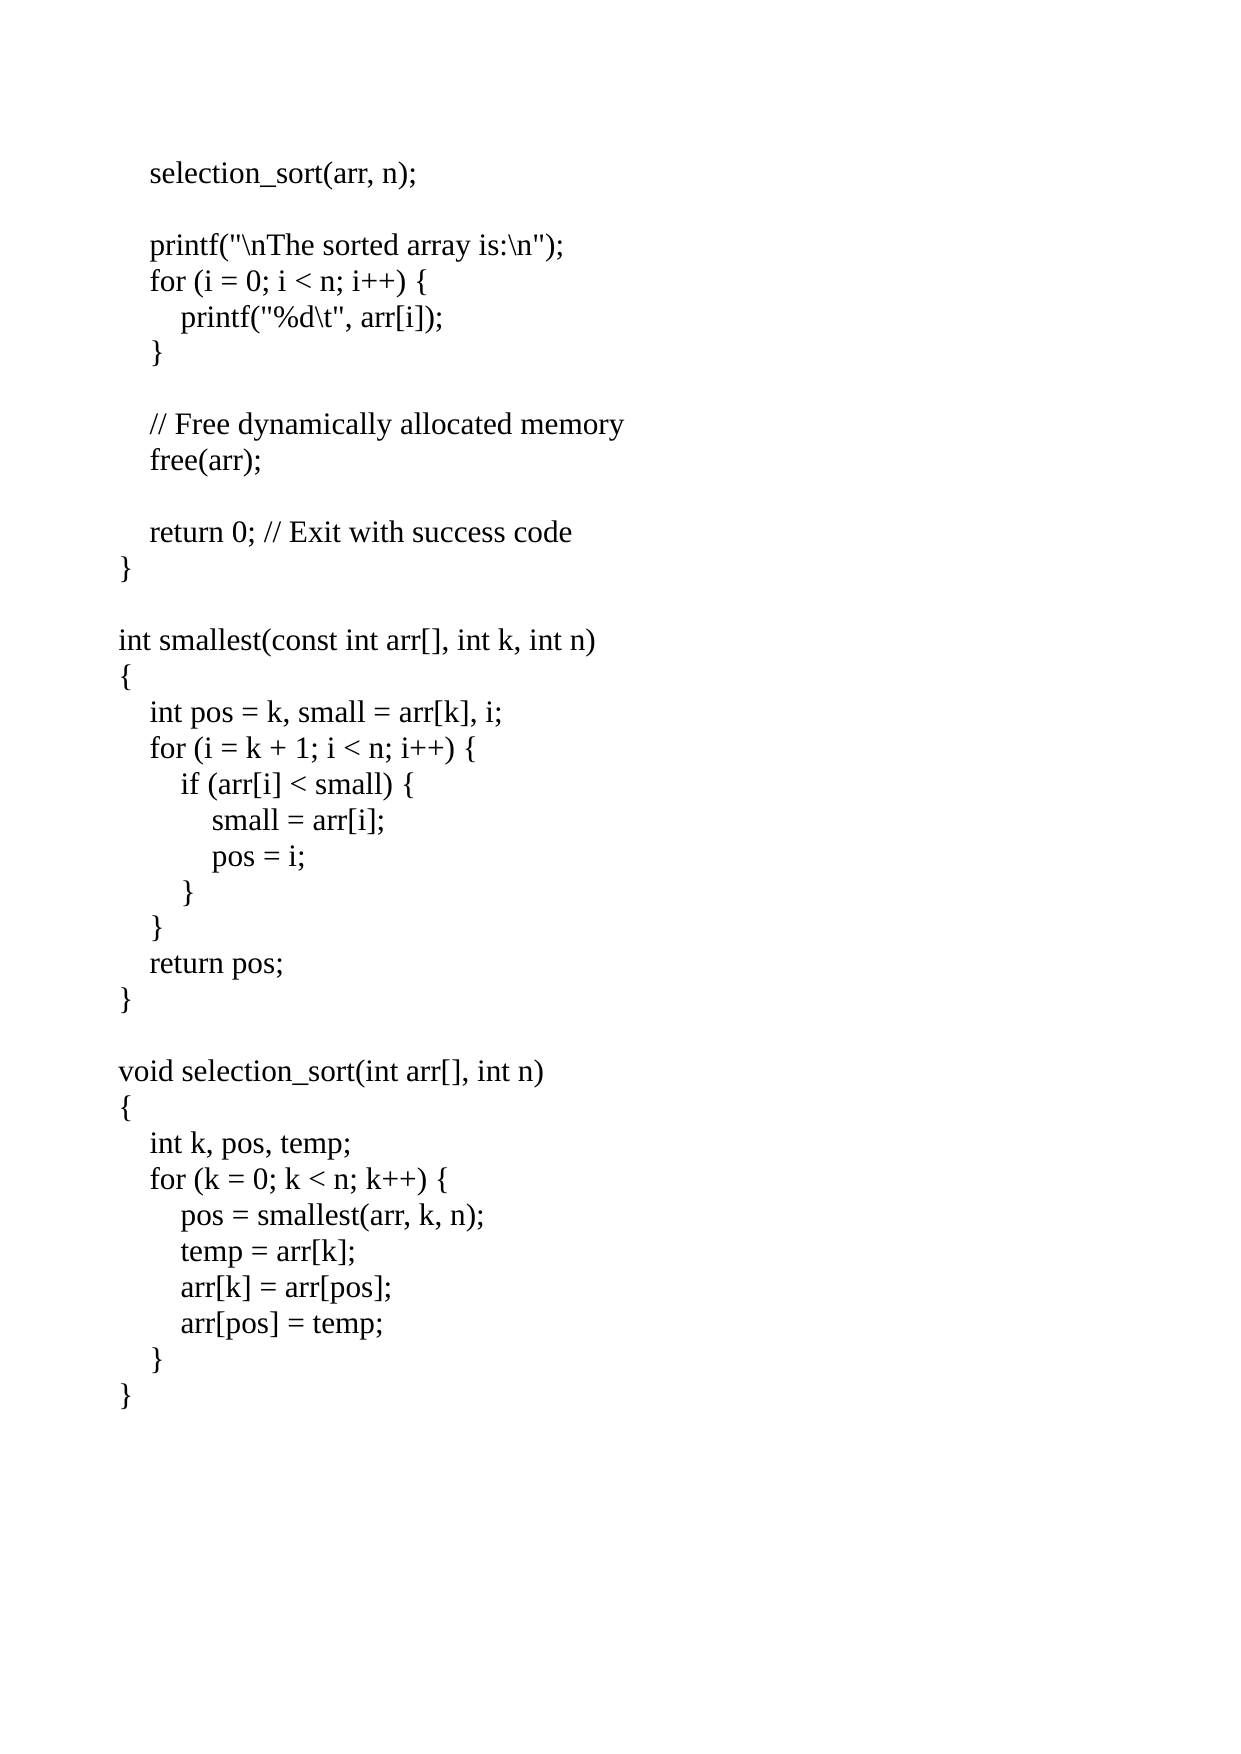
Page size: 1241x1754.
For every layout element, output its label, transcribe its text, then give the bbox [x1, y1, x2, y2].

text return pos; [118, 945, 1122, 981]
text } [118, 1376, 1122, 1412]
text arr[pos] = temp; [118, 1304, 1122, 1340]
text for (i = 0; i < n; i++) { [118, 262, 1122, 298]
text if (arr[i] < small) { [118, 765, 1122, 801]
text } [118, 981, 1122, 1017]
text void selection_sort(int arr[], int n) [118, 1052, 1122, 1088]
text pos = smallest(arr, k, n); [118, 1196, 1122, 1232]
text // Free dynamically allocated memory [118, 406, 1122, 442]
text printf("\nThe sorted array is:\n"); [118, 226, 1122, 262]
text printf("%d\t", arr[i]); [118, 298, 1122, 334]
text pos = i; [118, 837, 1122, 873]
text int pos = k, small = arr[k], i; [118, 693, 1122, 729]
text small = arr[i]; [118, 801, 1122, 837]
text for (k = 0; k < n; k++) { [118, 1160, 1122, 1196]
text } [118, 334, 1122, 370]
text int k, pos, temp; [118, 1124, 1122, 1160]
text free(arr); [118, 442, 1122, 477]
text } [118, 873, 1122, 909]
text int smallest(const int arr[], int k, int n) [118, 621, 1122, 657]
text } [118, 909, 1122, 945]
text temp = arr[k]; [118, 1232, 1122, 1268]
text { [118, 657, 1122, 693]
text arr[k] = arr[pos]; [118, 1268, 1122, 1304]
text { [118, 1088, 1122, 1124]
text } [118, 549, 1122, 585]
text } [118, 1340, 1122, 1376]
text return 0; // Exit with success code [118, 513, 1122, 549]
text for (i = k + 1; i < n; i++) { [118, 729, 1122, 765]
text selection_sort(arr, n); [118, 154, 1122, 190]
